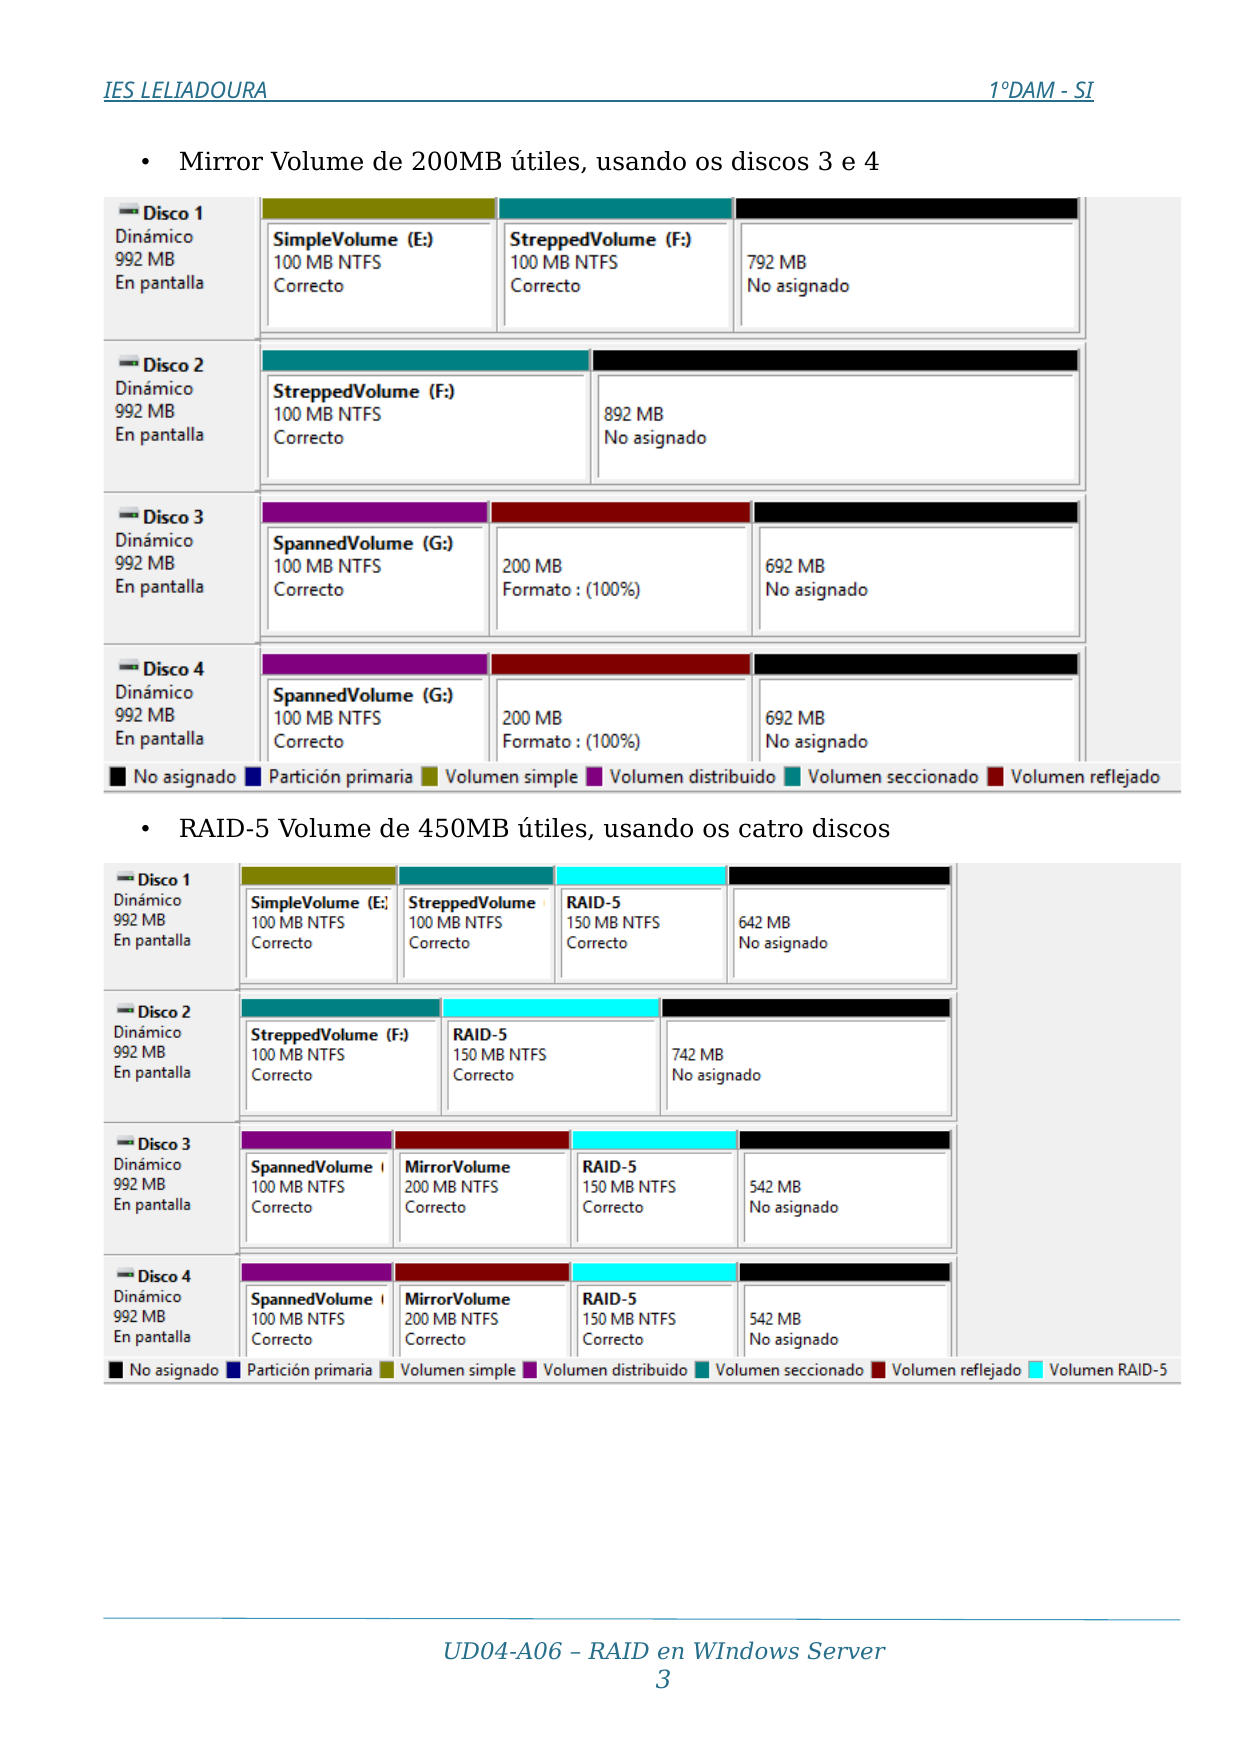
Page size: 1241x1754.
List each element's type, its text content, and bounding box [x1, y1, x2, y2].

list RAID-5 Volume de 450MB útiles, usando os catro discos [141, 814, 1181, 843]
list Mirror Volume de 200MB útiles, usando os discos 3 e 4 [141, 148, 1181, 177]
picture [103, 863, 1182, 1385]
picture [103, 197, 1182, 794]
